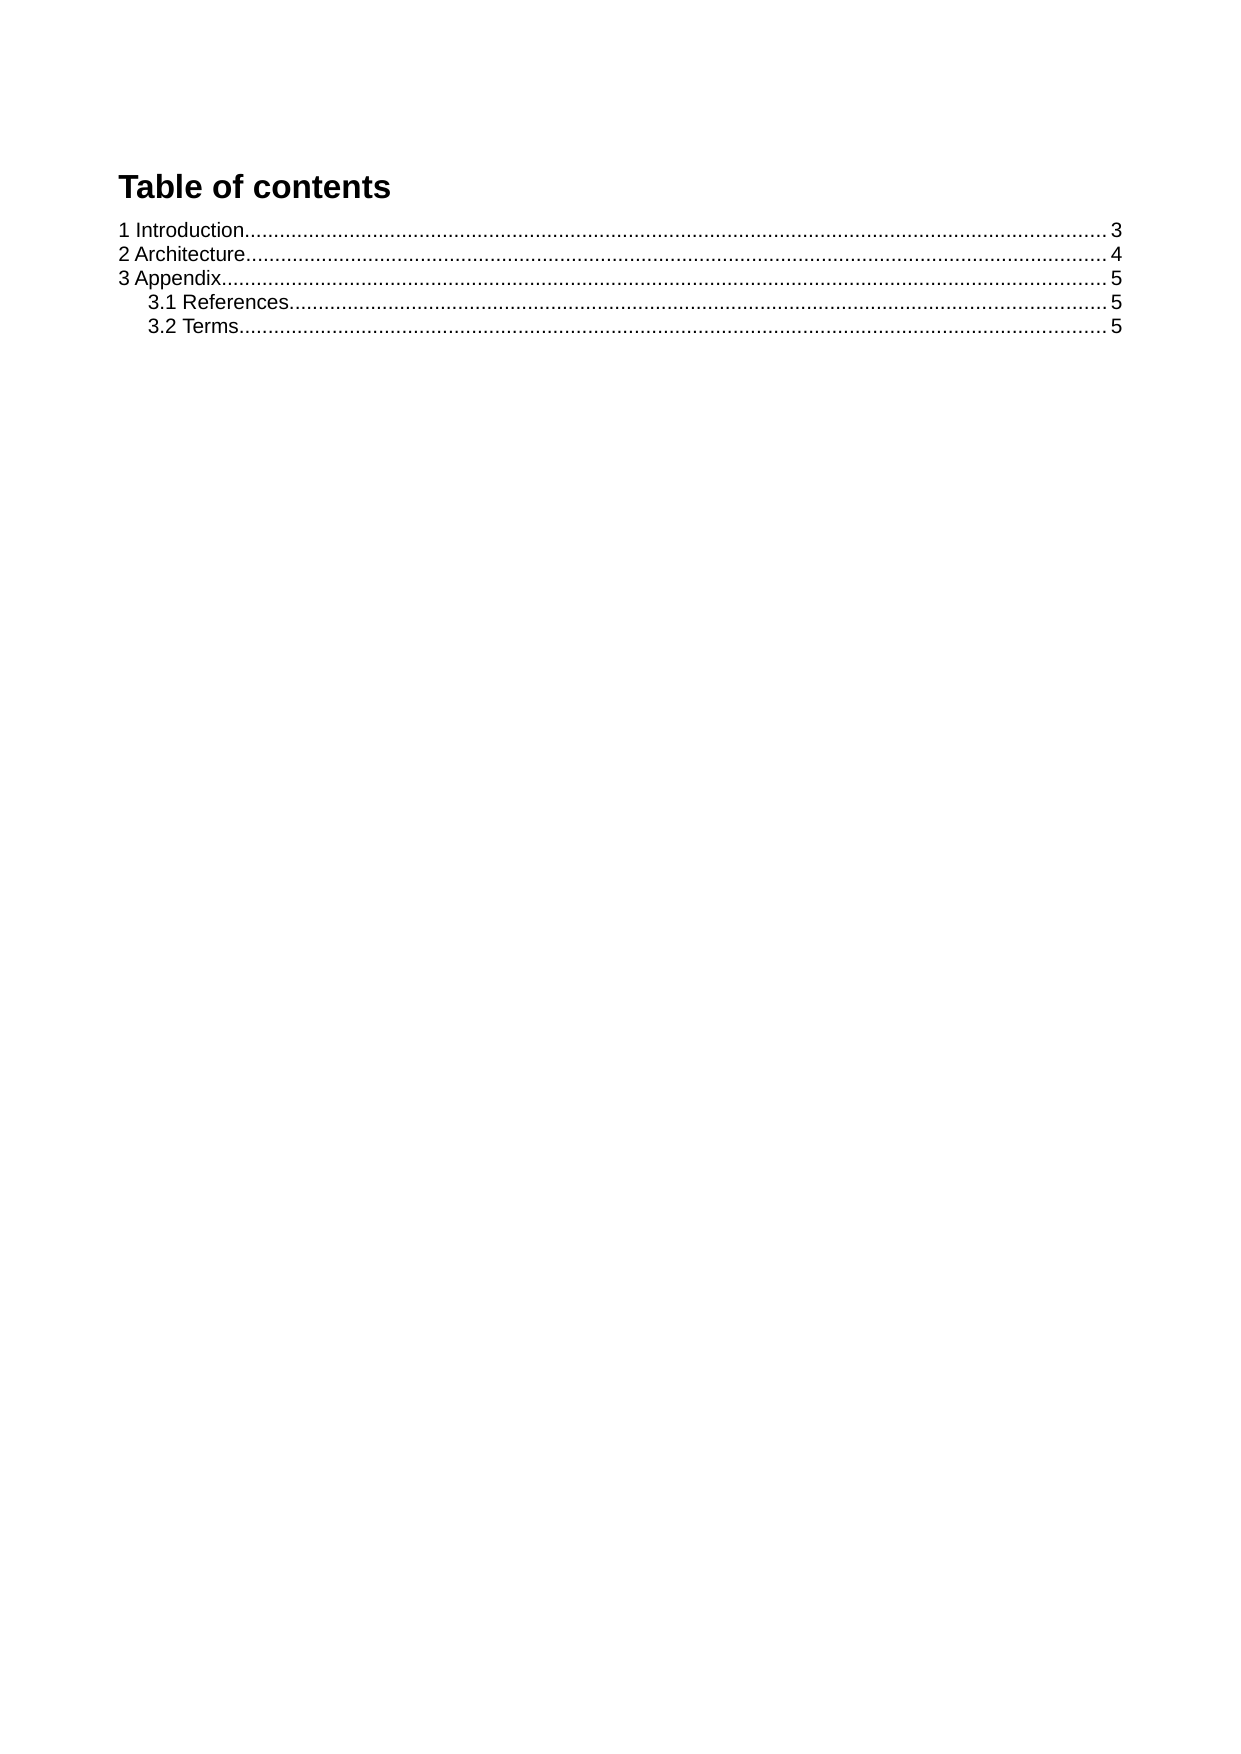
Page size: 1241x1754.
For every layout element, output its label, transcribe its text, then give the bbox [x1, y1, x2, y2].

text 3 Appendix 5 [118, 266, 1122, 290]
text 3.2 Terms 5 [148, 314, 1122, 338]
text 3.1 References 5 [148, 290, 1122, 314]
text 2 Architecture 4 [118, 242, 1122, 266]
subtitle Table of contents [118, 167, 1122, 206]
text 1 Introduction 3 [118, 218, 1122, 242]
